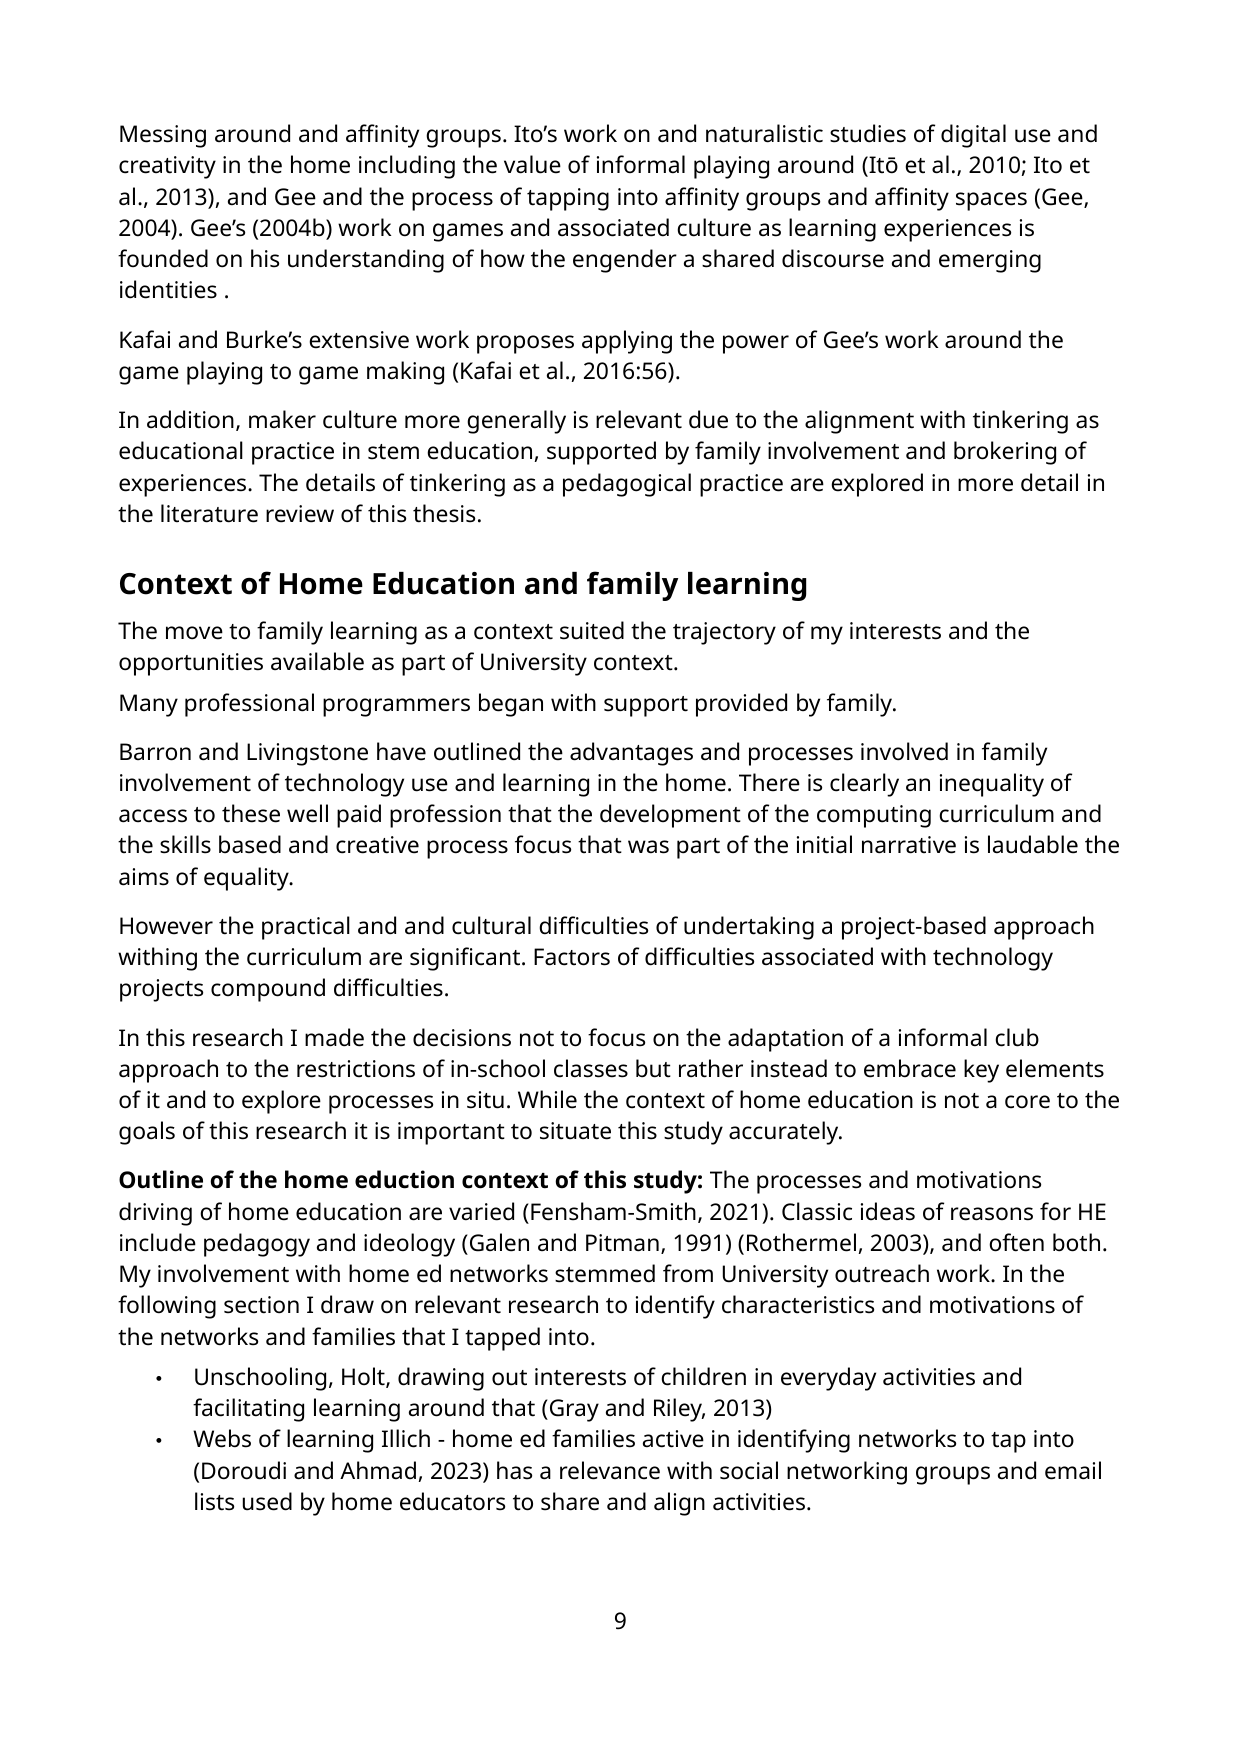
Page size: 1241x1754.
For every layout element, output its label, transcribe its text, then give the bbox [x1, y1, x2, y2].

list Unschooling, Holt, drawing out interests of children in everyday activities and facilitating learning around that (Gray and Riley, 2013) [156, 1361, 1122, 1423]
list Webs of learning Illich - home ed families active in identifying networks to tap into (Doroudi and Ahmad, 2023) has a relevance with social networking groups and email lists used by home educators to share and align activities. [156, 1423, 1122, 1517]
text Kafai and Burke’s extensive work proposes applying the power of Gee’s work around the game playing to game making (Kafai et al., 2016:56). [118, 323, 1122, 386]
text However the practical and and cultural difficulties of undertaking a project-based approach withing the curriculum are significant. Factors of difficulties associated with technology projects compound difficulties. [118, 910, 1122, 1004]
text In addition, maker culture more generally is relevant due to the alignment with tinkering as educational practice in stem education, supported by family involvement and brokering of experiences. The details of tinkering as a pedagogical practice are explored in more detail in the literature review of this thesis. [118, 404, 1122, 529]
subtitle Context of Home Education and family learning [118, 563, 1122, 603]
text Messing around and affinity groups. Ito’s work on and naturalistic studies of digital use and creativity in the home including the value of informal playing around (Itō et al., 2010; Ito et al., 2013), and Gee and the process of tapping into affinity groups and affinity spaces (Gee, 2004). Gee’s (2004b) work on games and associated culture as learning experiences is founded on his understanding of how the engender a shared discourse and emerging identities . [118, 118, 1122, 306]
text In this research I made the decisions not to focus on the adaptation of a informal club approach to the restrictions of in-school classes but rather instead to embrace key elements of it and to explore processes in situ. While the context of home education is not a core to the goals of this research it is important to situate this study accurately. [118, 1022, 1122, 1147]
text Barron and Livingstone have outlined the advantages and processes involved in family involvement of technology use and learning in the home. There is clearly an inequality of access to these well paid profession that the development of the computing curriculum and the skills based and creative process focus that was part of the initial narrative is laudable the aims of equality. [118, 736, 1122, 892]
text Many professional programmers began with support provided by family. [118, 687, 1122, 718]
text Outline of the home eduction context of this study: The processes and motivations driving of home education are varied (Fensham-Smith, 2021). Classic ideas of reasons for HE include pedagogy and ideology (Galen and Pitman, 1991) (Rothermel, 2003), and often both. My involvement with home ed networks stemmed from University outreach work. In the following section I draw on relevant research to identify characteristics and motivations of the networks and families that I tapped into. [118, 1164, 1122, 1352]
text The move to family learning as a context suited the trajectory of my interests and the opportunities available as part of University context. [118, 615, 1122, 678]
